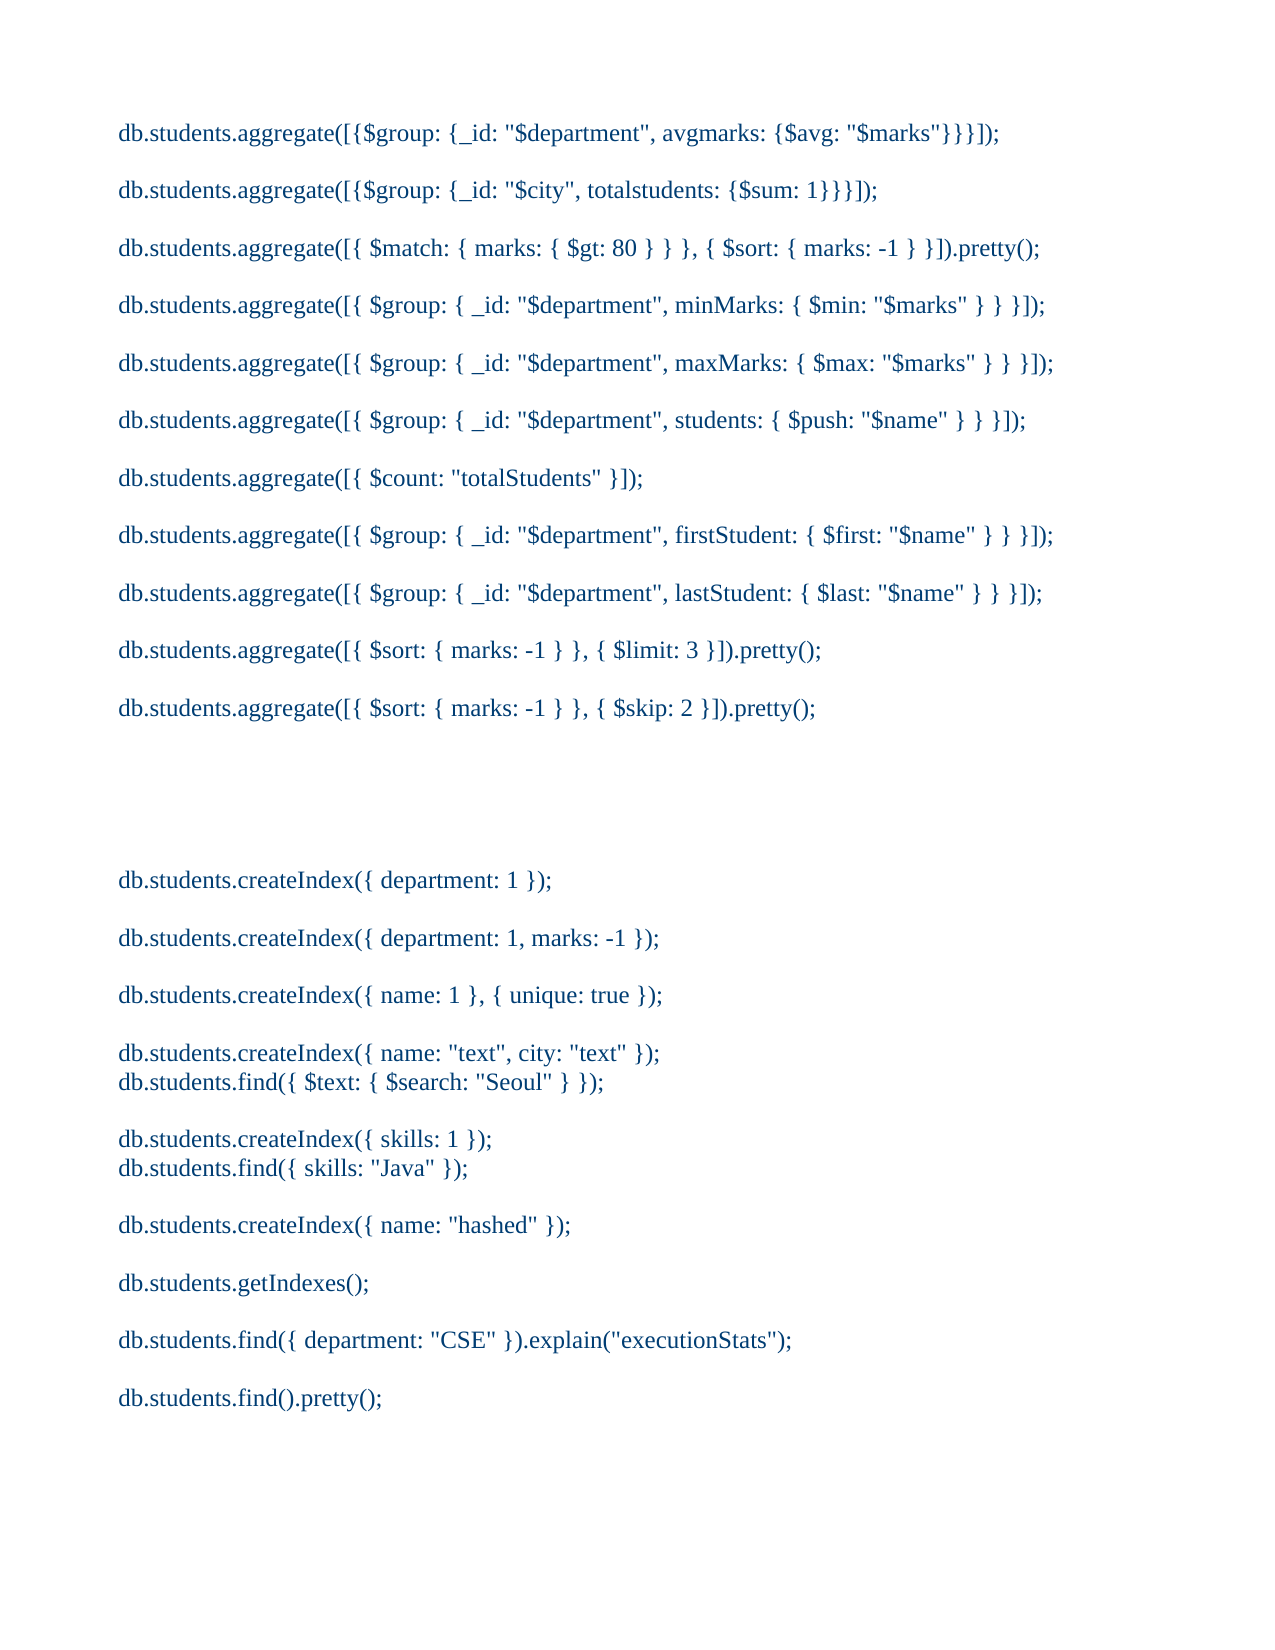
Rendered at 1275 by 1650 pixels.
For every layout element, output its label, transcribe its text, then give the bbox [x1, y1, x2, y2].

text db.students.aggregate([{ $count: "totalStudents" }]); [118, 463, 1157, 492]
text db.students.createIndex({ department: 1, marks: -1 }); [118, 923, 1157, 952]
text db.students.find({ skills: "Java" }); [118, 1153, 1157, 1182]
text db.students.createIndex({ skills: 1 }); [118, 1124, 1157, 1153]
text db.students.aggregate([{ $match: { marks: { $gt: 80 } } }, { $sort: { marks: -1 } }]).pretty(); [118, 233, 1157, 262]
text db.students.find().pretty(); [118, 1383, 1157, 1412]
text db.students.aggregate([{ $sort: { marks: -1 } }, { $skip: 2 }]).pretty(); [118, 693, 1157, 722]
text db.students.createIndex({ department: 1 }); [118, 866, 1157, 894]
text db.students.find({ $text: { $search: "Seoul" } }); [118, 1067, 1157, 1096]
text db.students.createIndex({ name: 1 }, { unique: true }); [118, 981, 1157, 1009]
text db.students.find({ department: "CSE" }).explain("executionStats"); [118, 1326, 1157, 1354]
text db.students.aggregate([{$group: {_id: "$city", totalstudents: {$sum: 1}}}]); [118, 176, 1157, 204]
text db.students.createIndex({ name: "hashed" }); [118, 1211, 1157, 1239]
text db.students.aggregate([{ $group: { _id: "$department", lastStudent: { $last: "$name" } } }]); [118, 578, 1157, 607]
text db.students.createIndex({ name: "text", city: "text" }); [118, 1038, 1157, 1067]
text db.students.aggregate([{ $sort: { marks: -1 } }, { $limit: 3 }]).pretty(); [118, 636, 1157, 664]
text db.students.getIndexes(); [118, 1268, 1157, 1297]
text db.students.aggregate([{ $group: { _id: "$department", students: { $push: "$name" } } }]); [118, 406, 1157, 434]
text db.students.aggregate([{ $group: { _id: "$department", firstStudent: { $first: "$name" } } }]); [118, 521, 1157, 549]
text db.students.aggregate([{$group: {_id: "$department", avgmarks: {$avg: "$marks"}}}]); [118, 118, 1157, 147]
text db.students.aggregate([{ $group: { _id: "$department", maxMarks: { $max: "$marks" } } }]); [118, 348, 1157, 377]
text db.students.aggregate([{ $group: { _id: "$department", minMarks: { $min: "$marks" } } }]); [118, 291, 1157, 319]
